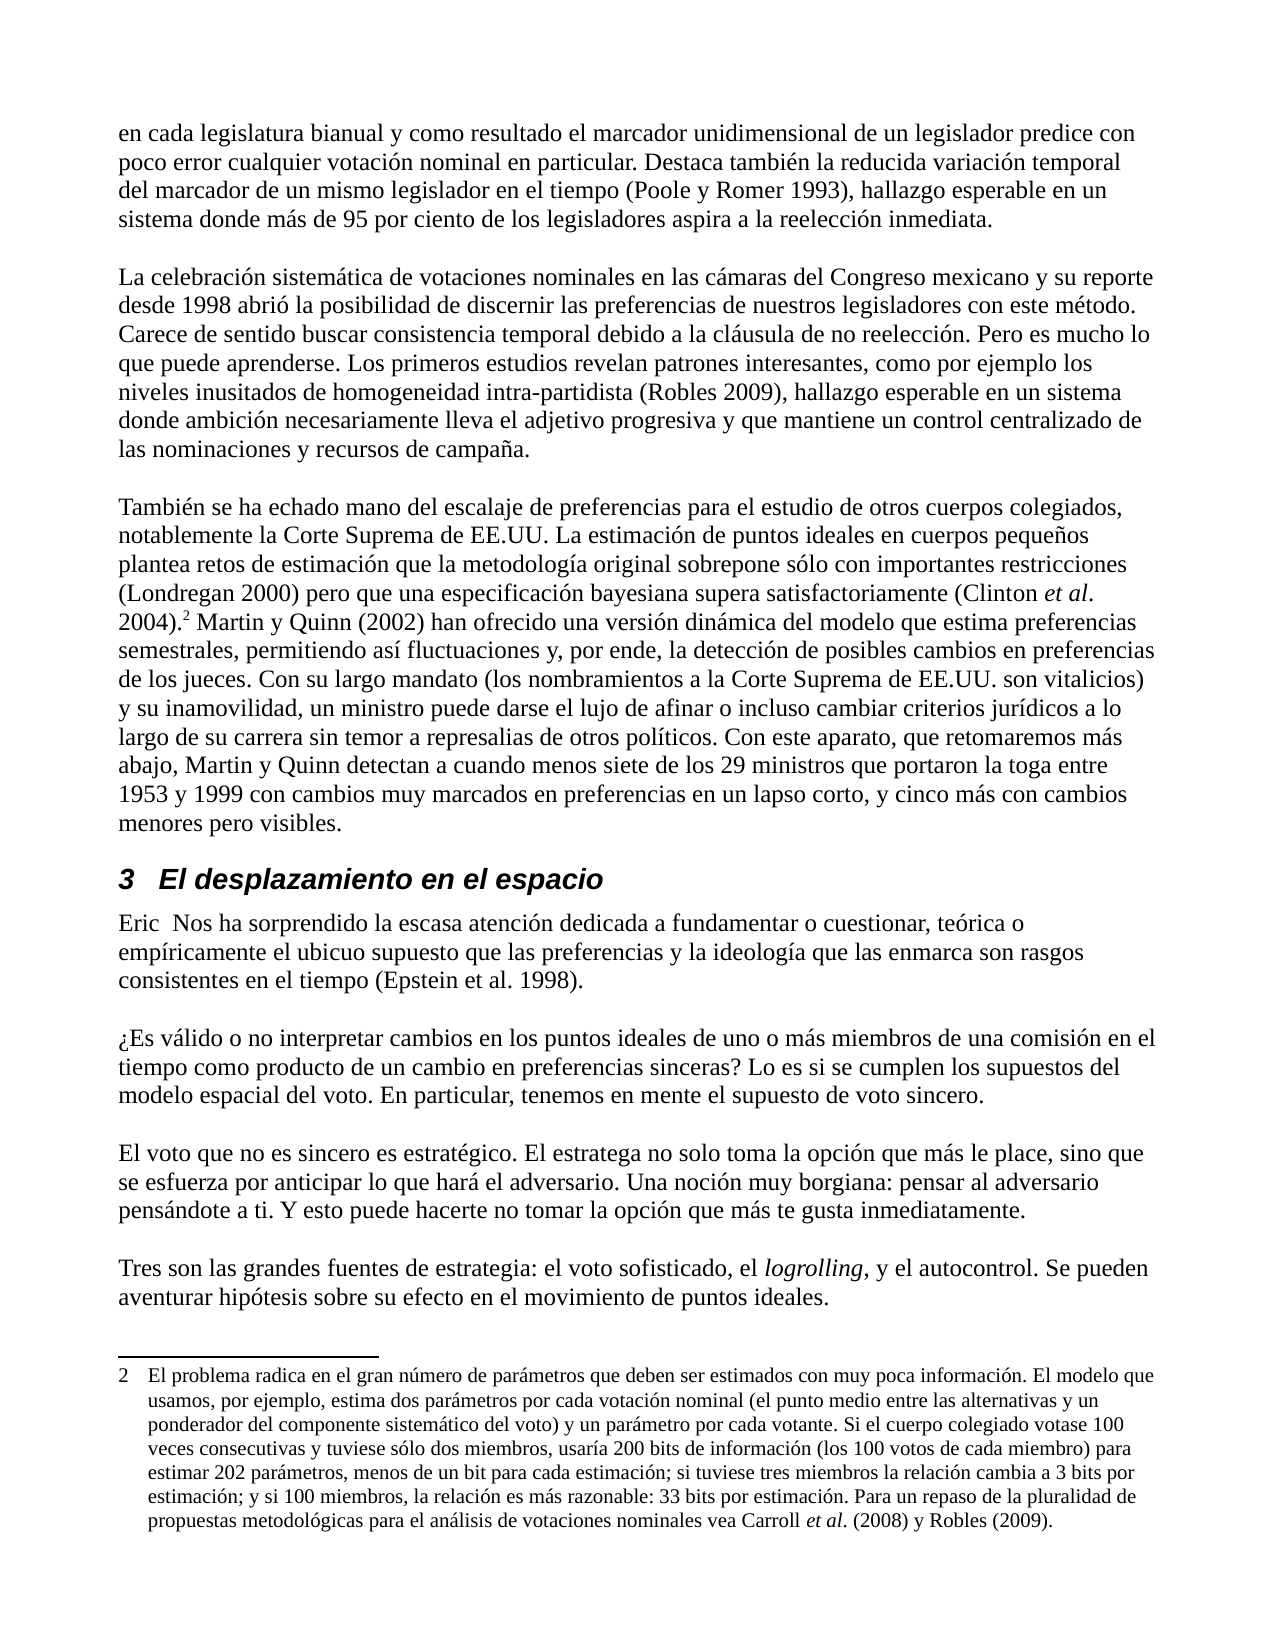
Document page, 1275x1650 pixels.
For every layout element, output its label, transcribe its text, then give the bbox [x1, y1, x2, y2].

subtitle 3 El desplazamiento en el espacio [118, 862, 1157, 895]
text en cada legislatura bianual y como resultado el marcador unidimensional de un legislador predice con poco error cualquier votación nominal en particular. Destaca también la reducida variación temporal del marcador de un mismo legislador en el tiempo (Poole y Romer 1993), hallazgo esperable en un sistema donde más de 95 por ciento de los legisladores aspira a la reelección inmediata. [118, 118, 1157, 233]
text ¿Es válido o no interpretar cambios en los puntos ideales de uno o más miembros de una comisión en el tiempo como producto de un cambio en preferencias sinceras? Lo es si se cumplen los supuestos del modelo espacial del voto. En particular, tenemos en mente el supuesto de voto sincero. [118, 1023, 1157, 1109]
text El voto que no es sincero es estratégico. El estratega no solo toma la opción que más le place, sino que se esfuerza por anticipar lo que hará el adversario. Una noción muy borgiana: pensar al adversario pensándote a ti. Y esto puede hacerte no tomar la opción que más te gusta inmediatamente. [118, 1138, 1157, 1224]
text También se ha echado mano del escalaje de preferencias para el estudio de otros cuerpos colegiados, notablemente la Corte Suprema de EE.UU. La estimación de puntos ideales en cuerpos pequeños plantea retos de estimación que la metodología original sobrepone sólo con importantes restricciones (Londregan 2000) pero que una especificación bayesiana supera satisfactoriamente (Clinton et al. 2004). Martin y Quinn (2002) han ofrecido una versión dinámica del modelo que estima preferencias semestrales, permitiendo así fluctuaciones y, por ende, la detección de posibles cambios en preferencias de los jueces. Con su largo mandato (los nombramientos a la Corte Suprema de EE.UU. son vitalicios) y su inamovilidad, un ministro puede darse el lujo de afinar o incluso cambiar criterios jurídicos a lo largo de su carrera sin temor a represalias de otros políticos. Con este aparato, que retomaremos más abajo, Martin y Quinn detectan a cuando menos siete de los 29 ministros que portaron la toga entre 1953 y 1999 con cambios muy marcados en preferencias en un lapso corto, y cinco más con cambios menores pero visibles. [118, 492, 1157, 837]
text El problema radica en el gran número de parámetros que deben ser estimados con muy poca información. El modelo que usamos, por ejemplo, estima dos parámetros por cada votación nominal (el punto medio entre las alternativas y un ponderador del componente sistemático del voto) y un parámetro por cada votante. Si el cuerpo colegiado votase 100 veces consecutivas y tuviese sólo dos miembros, usaría 200 bits de información (los 100 votos de cada miembro) para estimar 202 parámetros, menos de un bit para cada estimación; si tuviese tres miembros la relación cambia a 3 bits por estimación; y si 100 miembros, la relación es más razonable: 33 bits por estimación. Para un repaso de la pluralidad de propuestas metodológicas para el análisis de votaciones nominales vea Carroll et al. (2008) y Robles (2009). [118, 1363, 1157, 1532]
text Tres son las grandes fuentes de estrategia: el voto sofisticado, el logrolling, y el autocontrol. Se pueden aventurar hipótesis sobre su efecto en el movimiento de puntos ideales. [118, 1253, 1157, 1310]
text La celebración sistemática de votaciones nominales en las cámaras del Congreso mexicano y su reporte desde 1998 abrió la posibilidad de discernir las preferencias de nuestros legisladores con este método. Carece de sentido buscar consistencia temporal debido a la cláusula de no reelección. Pero es mucho lo que puede aprenderse. Los primeros estudios revelan patrones interesantes, como por ejemplo los niveles inusitados de homogeneidad intra-partidista (Robles 2009), hallazgo esperable en un sistema donde ambición necesariamente lleva el adjetivo progresiva y que mantiene un control centralizado de las nominaciones y recursos de campaña. [118, 262, 1157, 463]
text Eric Nos ha sorprendido la escasa atención dedicada a fundamentar o cuestionar, teórica o empíricamente el ubicuo supuesto que las preferencias y la ideología que las enmarca son rasgos consistentes en el tiempo (Epstein et al. 1998). [118, 908, 1157, 994]
